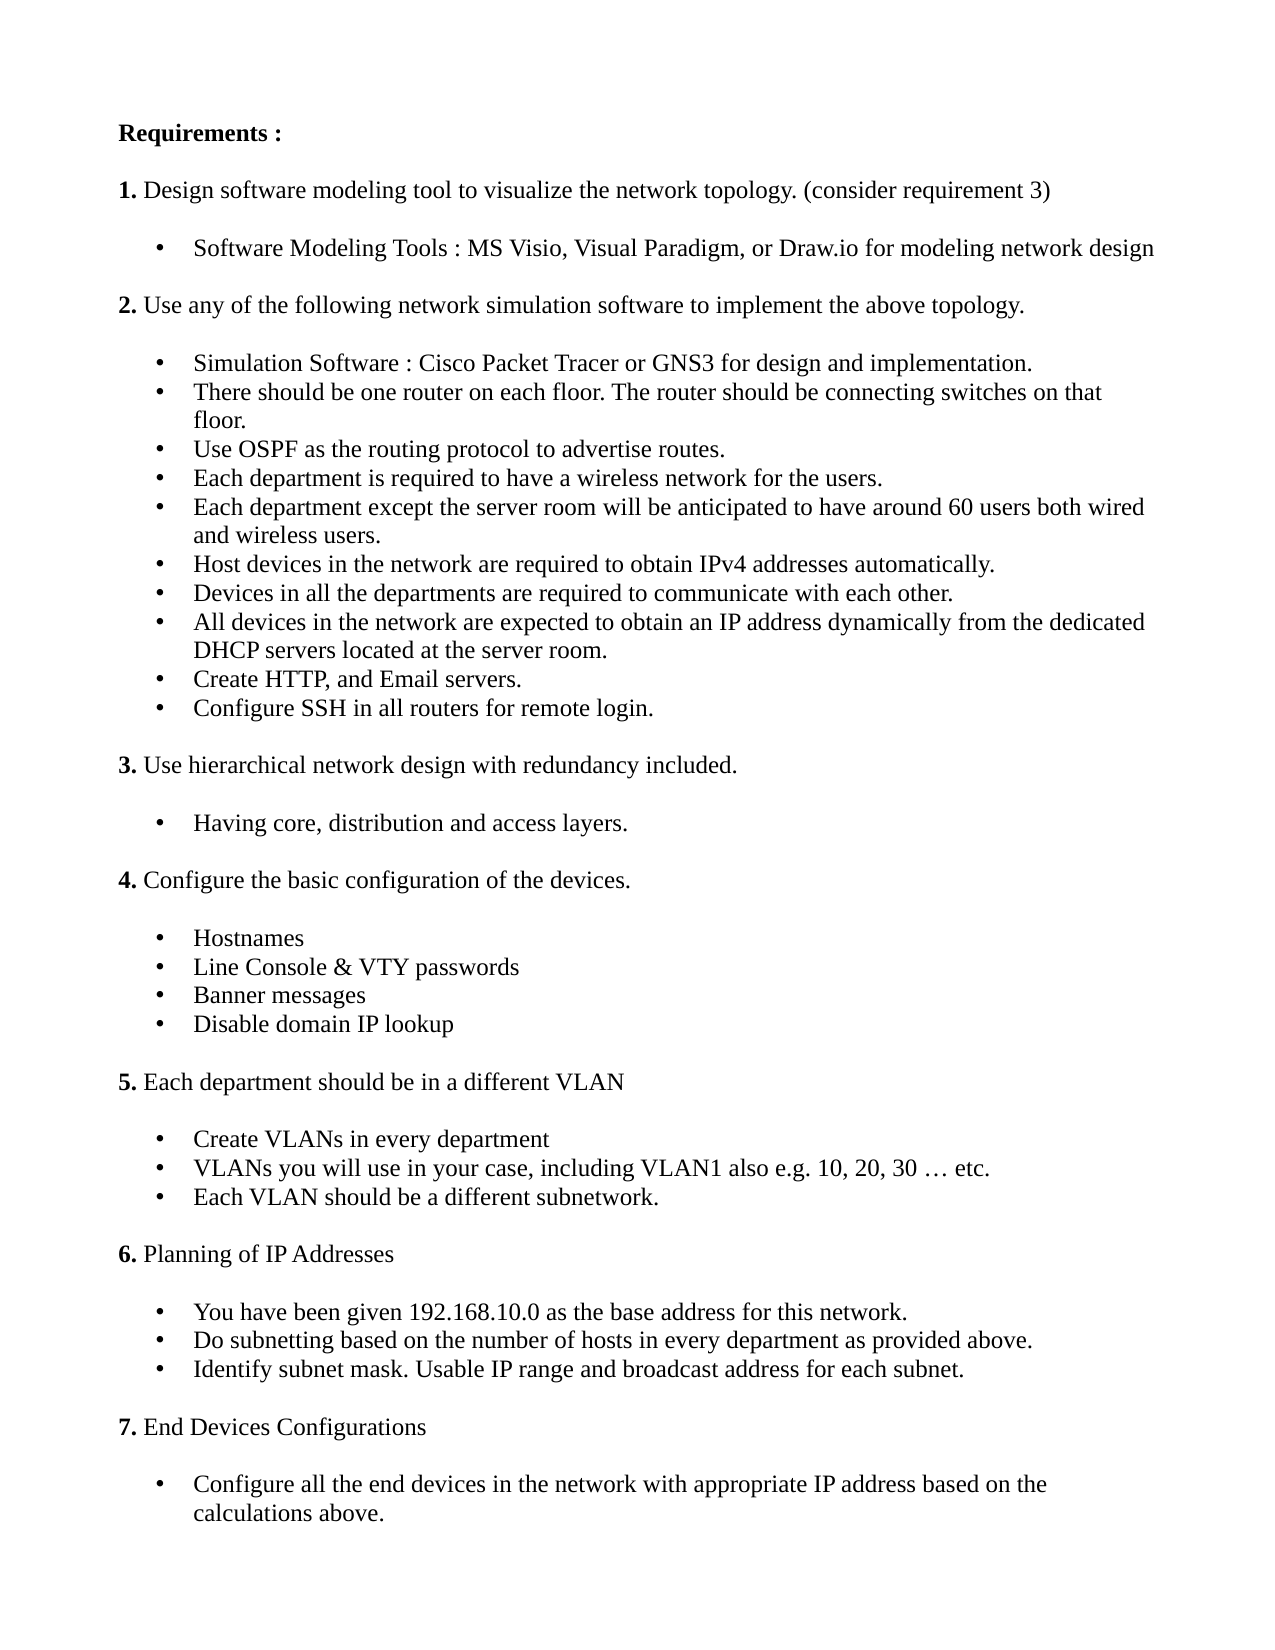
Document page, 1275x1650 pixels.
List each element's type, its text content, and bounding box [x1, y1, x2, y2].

list There should be one router on each floor. The router should be connecting switches on that floor. [156, 377, 1157, 434]
list Disable domain IP lookup [156, 1009, 1157, 1038]
text 2. Use any of the following network simulation software to implement the above topology. [118, 291, 1157, 319]
list Do subnetting based on the number of hosts in every department as provided above. [156, 1326, 1157, 1354]
list Each department except the server room will be anticipated to have around 60 users both wired and wireless users. [156, 492, 1157, 549]
text 3. Use hierarchical network design with redundancy included. [118, 751, 1157, 779]
list Host devices in the network are required to obtain IPv4 addresses automatically. [156, 549, 1157, 578]
list Having core, distribution and access layers. [156, 808, 1157, 837]
text 6. Planning of IP Addresses [118, 1239, 1157, 1268]
list Configure all the end devices in the network with appropriate IP address based on the calculations above. [156, 1469, 1157, 1527]
list Line Console & VTY passwords [156, 952, 1157, 981]
list Hostnames [156, 923, 1157, 952]
text 1. Design software modeling tool to visualize the network topology. (consider requirement 3) [118, 176, 1157, 204]
list Devices in all the departments are required to communicate with each other. [156, 578, 1157, 607]
list Each VLAN should be a different subnetwork. [156, 1182, 1157, 1211]
list Create HTTP, and Email servers. [156, 664, 1157, 693]
text 7. End Devices Configurations [118, 1412, 1157, 1441]
text 5. Each department should be in a different VLAN [118, 1067, 1157, 1096]
list Create VLANs in every department [156, 1124, 1157, 1153]
list Each department is required to have a wireless network for the users. [156, 463, 1157, 492]
list All devices in the network are expected to obtain an IP address dynamically from the dedicated DHCP servers located at the server room. [156, 607, 1157, 664]
list Simulation Software : Cisco Packet Tracer or GNS3 for design and implementation. [156, 348, 1157, 377]
list Use OSPF as the routing protocol to advertise routes. [156, 434, 1157, 463]
text 4. Configure the basic configuration of the devices. [118, 866, 1157, 894]
list You have been given 192.168.10.0 as the base address for this network. [156, 1297, 1157, 1326]
list Software Modeling Tools : MS Visio, Visual Paradigm, or Draw.io for modeling network design [156, 233, 1157, 262]
list Configure SSH in all routers for remote login. [156, 693, 1157, 722]
list VLANs you will use in your case, including VLAN1 also e.g. 10, 20, 30 … etc. [156, 1153, 1157, 1182]
text Requirements : [118, 118, 1157, 147]
list Banner messages [156, 981, 1157, 1009]
list Identify subnet mask. Usable IP range and broadcast address for each subnet. [156, 1354, 1157, 1383]
